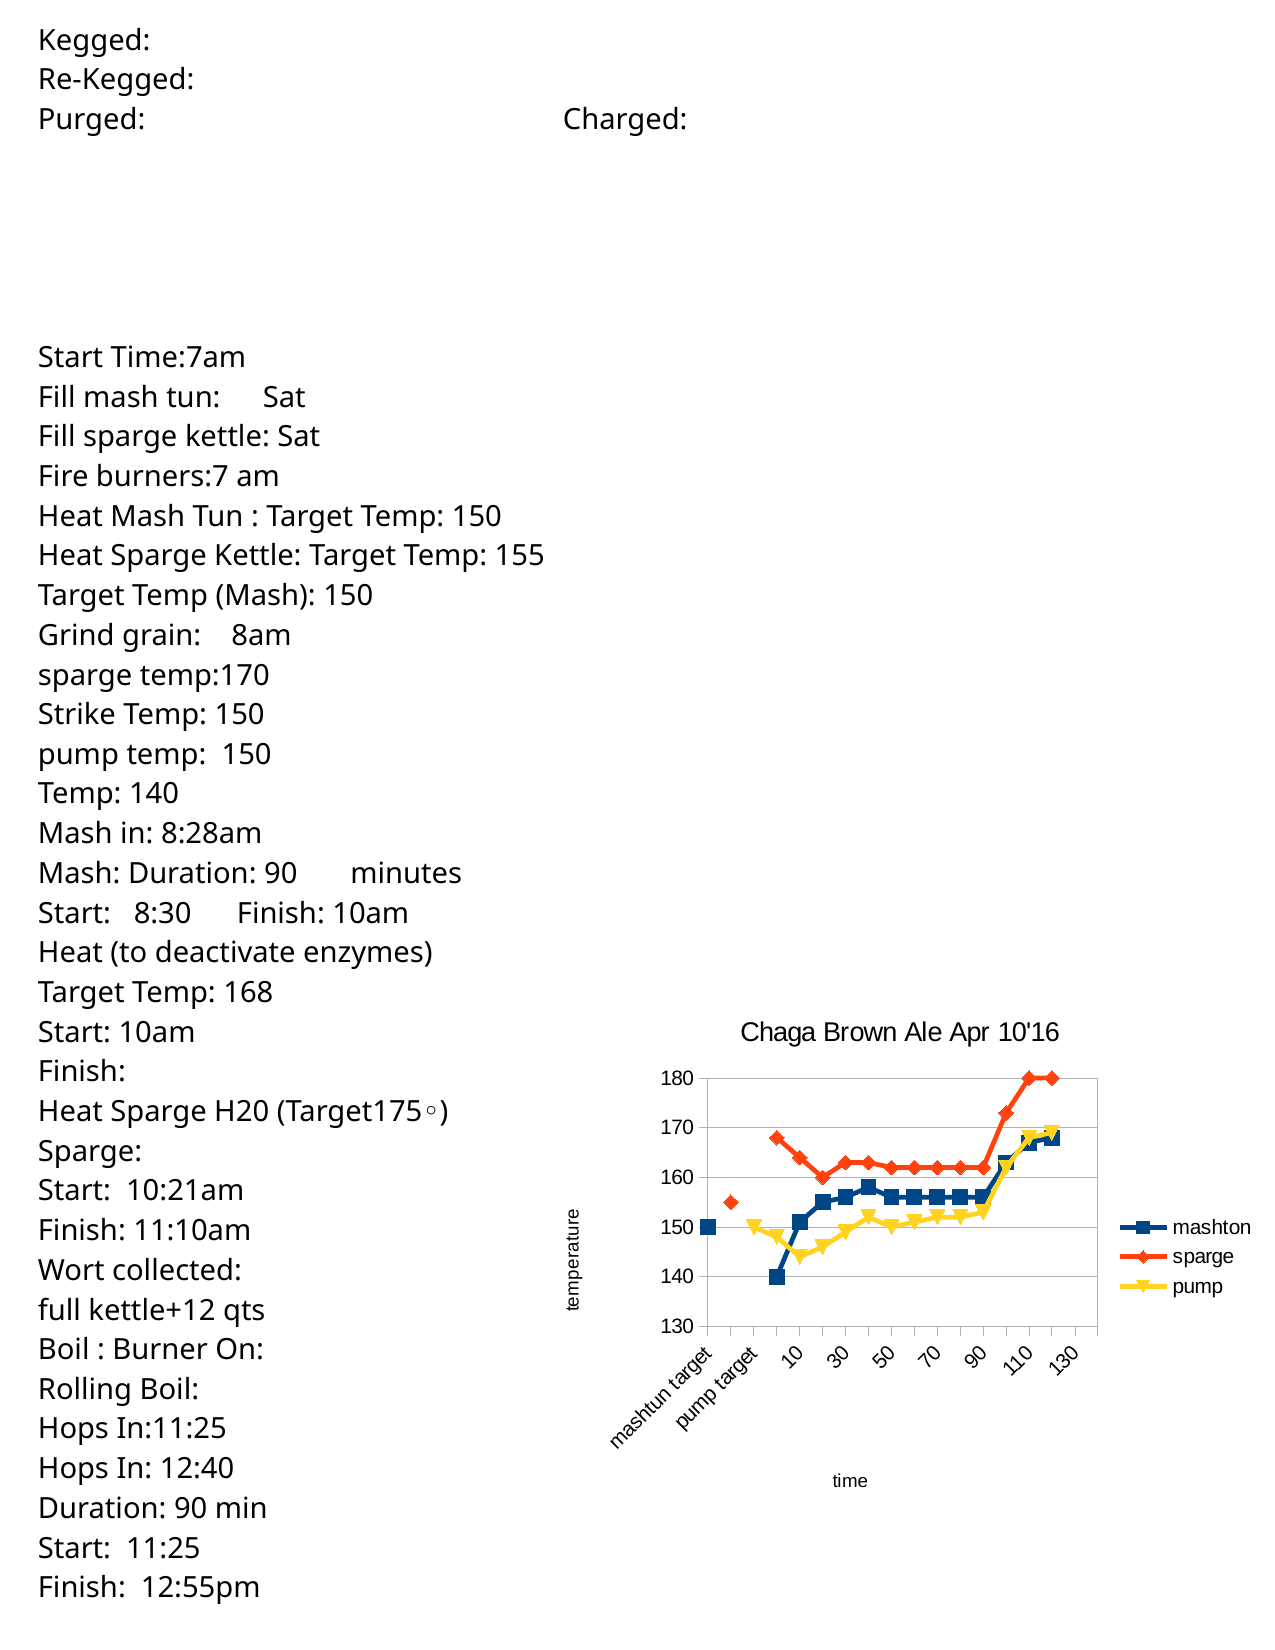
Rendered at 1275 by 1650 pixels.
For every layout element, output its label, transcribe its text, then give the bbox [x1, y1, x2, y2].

text Rolling Boil: [38, 1368, 1237, 1408]
text Finish: 11:10am [1098, 1209, 1237, 1249]
text pump temp: 150 [38, 733, 1237, 773]
text Finish: 11:10am [826, 1228, 1097, 1249]
text Target Temp (Mash): 150 [38, 574, 1237, 614]
text sparge temp:170 [38, 654, 1237, 693]
text Heat Sparge Kettle: Target Temp: 155 [38, 535, 1237, 574]
text Duration: 90 min [38, 1487, 1237, 1527]
text Wort collected: [708, 1277, 1097, 1289]
text Start: 10:21am [38, 1170, 707, 1209]
text Start Time:7am [38, 336, 1237, 376]
text [990, 1178, 1097, 1209]
text Hops In: 12:40 [38, 1447, 1237, 1487]
text Re-Kegged: [38, 58, 1237, 98]
text Kegged: [38, 19, 1237, 58]
text Temp: 140 [38, 773, 1237, 812]
text Finish: 11:10am [765, 1228, 793, 1242]
text Heat Mash Tun : Target Temp: 150 [38, 495, 1237, 535]
text Hops In:11:25 [38, 1408, 1237, 1447]
text [1098, 1289, 1237, 1328]
text [708, 1170, 816, 1177]
text Mash: Duration: 90 minutes [38, 852, 1237, 892]
text full kettle+12 qts [38, 1289, 707, 1328]
text Finish: 11:10am [793, 1228, 841, 1249]
text [988, 1130, 1023, 1170]
text [1014, 1130, 1097, 1170]
text Finish: 11:10am [708, 1228, 785, 1249]
text [830, 1170, 997, 1177]
text [1005, 1170, 1097, 1177]
text Finish: 11:10am [917, 1209, 1097, 1227]
text Fill mash tun: Sat [38, 376, 1237, 416]
text Finish: 12:55pm [38, 1567, 1237, 1606]
text Mash in: 8:28am [38, 812, 1237, 852]
text Purged: Charged: [38, 98, 1237, 138]
text [708, 1130, 809, 1170]
text [1004, 1090, 1097, 1127]
text [1098, 1170, 1237, 1209]
text Boil : Burner On: [38, 1328, 1237, 1368]
text Wort collected: [708, 1249, 785, 1276]
text Wort collected: [38, 1249, 707, 1289]
text Finish: 11:10am [808, 1209, 864, 1227]
text [1098, 1130, 1237, 1170]
text Target Temp: 168 [38, 971, 1237, 1011]
text Fire burners:7 am [38, 455, 1237, 495]
text Fill sparge kettle: Sat [38, 416, 1237, 455]
text Heat (to deactivate enzymes) [38, 932, 1237, 971]
text Finish: 11:10am [874, 1209, 932, 1223]
text [1098, 1090, 1237, 1130]
text [708, 1178, 992, 1209]
text Grind grain: 8am [38, 614, 1237, 654]
text Finish: 11:10am [38, 1209, 707, 1249]
text Finish: 11:10am [708, 1209, 810, 1227]
text Wort collected: [1098, 1249, 1237, 1289]
text Start: 10am [38, 1011, 1237, 1051]
text Finish: [38, 1051, 1237, 1090]
text [708, 1090, 1017, 1127]
text [778, 1130, 995, 1170]
text Wort collected: [784, 1249, 1097, 1276]
text [708, 1289, 1097, 1326]
text Heat Sparge H20 (Target175◦) [38, 1090, 707, 1130]
text Start: 8:30 Finish: 10am [38, 892, 1237, 932]
text Sparge: [38, 1130, 707, 1170]
text Strike Temp: 150 [38, 693, 1237, 733]
text Start: 11:25 [38, 1527, 1237, 1567]
